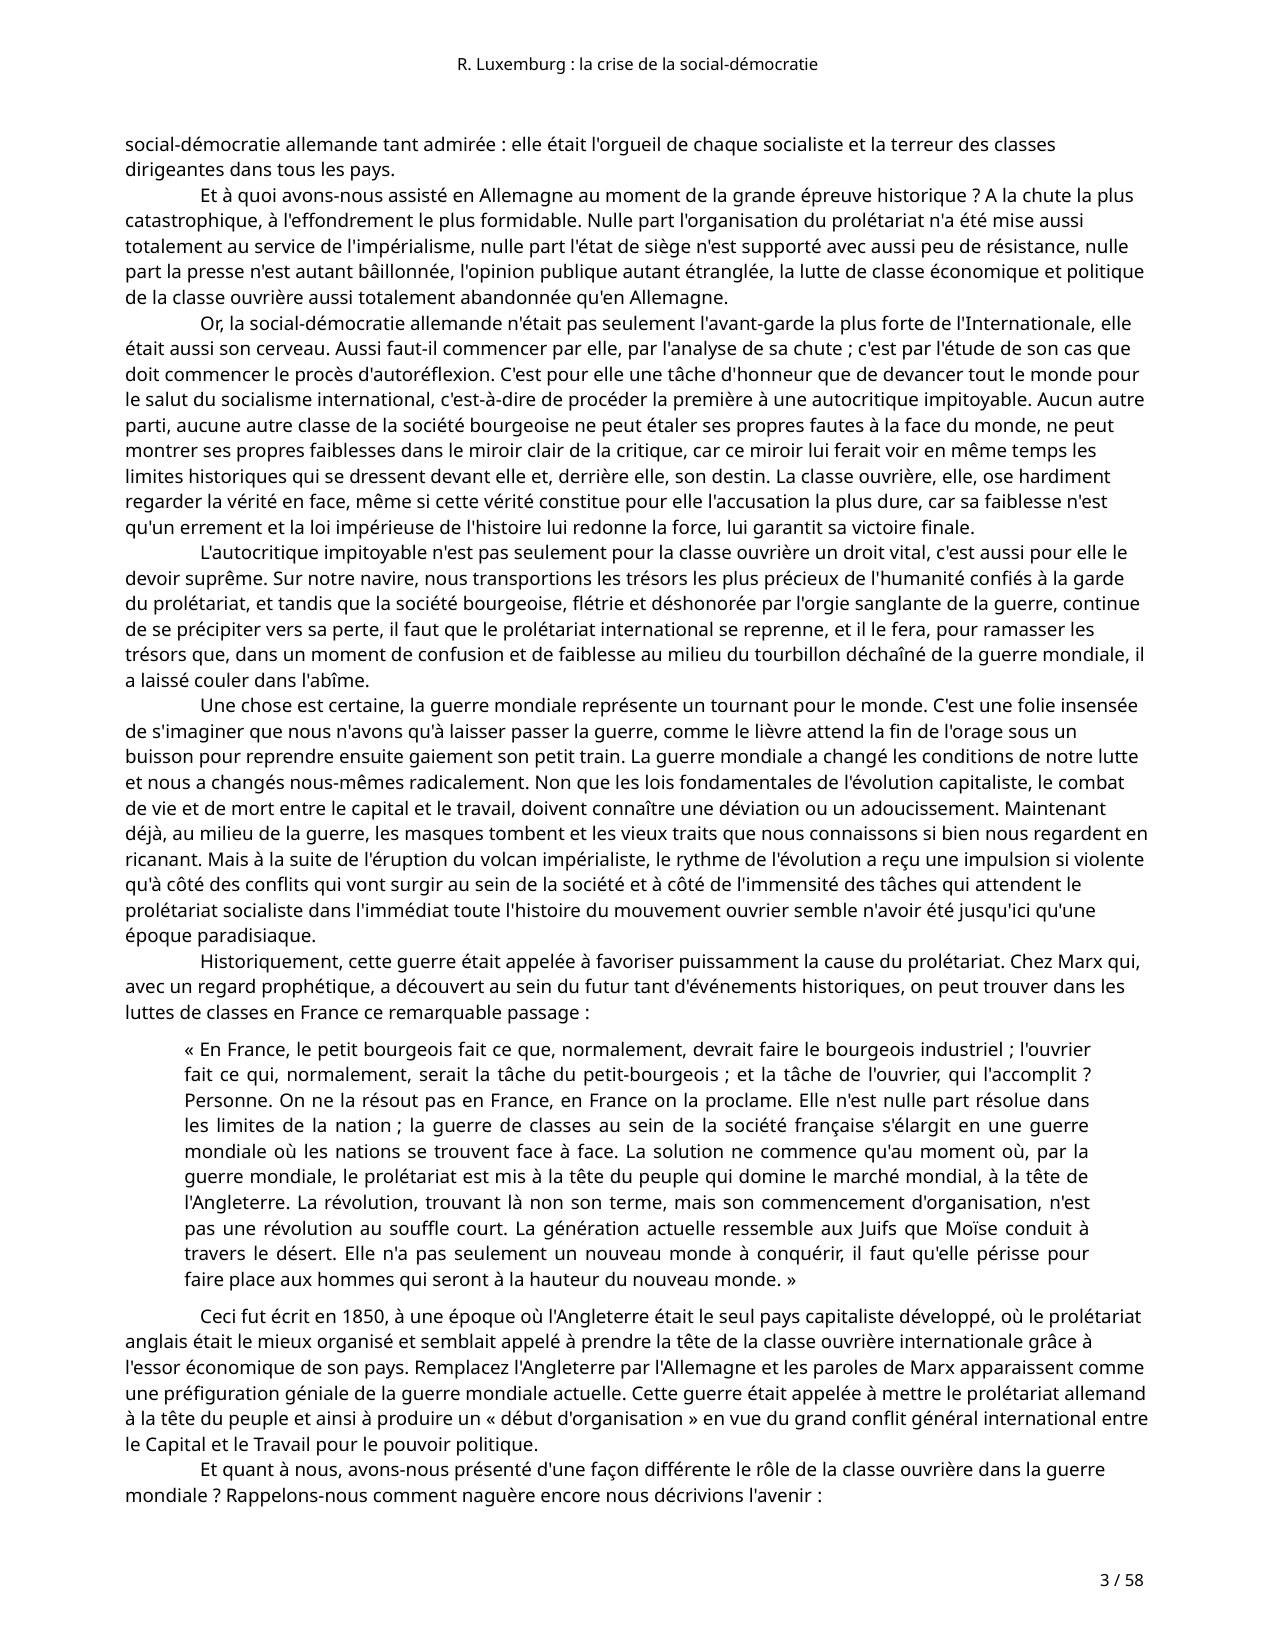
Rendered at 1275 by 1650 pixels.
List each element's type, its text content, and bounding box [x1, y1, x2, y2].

text social-démocratie allemande tant admirée : elle était l'orgueil de chaque socialiste et la terreur des classes dirigeantes dans tous les pays. [125, 131, 1150, 182]
text « En France, le petit bourgeois fait ce que, normalement, devrait faire le bourgeois industriel ; l'ouvrier fait ce qui, normalement, serait la tâche du petit-bourgeois ; et la tâche de l'ouvrier, qui l'accomplit ? Personne. On ne la résout pas en France, en France on la proclame. Elle n'est nulle part résolue dans les limites de la nation ; la guerre de classes au sein de la société française s'élargit en une guerre mondiale où les nations se trouvent face à face. La solution ne commence qu'au moment où, par la guerre mondiale, le prolétariat est mis à la tête du peuple qui domine le marché mondial, à la tête de l'Angleterre. La révolution, trouvant là non son terme, mais son commencement d'organisation, n'est pas une révolution au souffle court. La génération actuelle ressemble aux Juifs que Moïse conduit à travers le désert. Elle n'a pas seulement un nouveau monde à conquérir, il faut qu'elle périsse pour faire place aux hommes qui seront à la hauteur du nouveau monde. » [184, 1036, 1091, 1291]
text Et quant à nous, avons-nous présenté d'une façon différente le rôle de la classe ouvrière dans la guerre mondiale ? Rappelons-nous comment naguère encore nous décrivions l'avenir : [125, 1456, 1150, 1507]
text Or, la social-démocratie allemande n'était pas seulement l'avant-garde la plus forte de l'Internationale, elle était aussi son cerveau. Aussi faut-il commencer par elle, par l'analyse de sa chute ; c'est par l'étude de son cas que doit commencer le procès d'autoréflexion. C'est pour elle une tâche d'honneur que de devancer tout le monde pour le salut du socialisme international, c'est-à-dire de procéder la première à une autocritique impitoyable. Aucun autre parti, aucune autre classe de la société bourgeoise ne peut étaler ses propres fautes à la face du monde, ne peut montrer ses propres faiblesses dans le miroir clair de la critique, car ce miroir lui ferait voir en même temps les limites historiques qui se dressent devant elle et, derrière elle, son destin. La classe ouvrière, elle, ose hardiment regarder la vérité en face, même si cette vérité constitue pour elle l'accusation la plus dure, car sa faiblesse n'est qu'un errement et la loi impérieuse de l'histoire lui redonne la force, lui garantit sa victoire finale. [125, 310, 1150, 539]
text Une chose est certaine, la guerre mondiale représente un tournant pour le monde. C'est une folie insensée de s'imaginer que nous n'avons qu'à laisser passer la guerre, comme le lièvre attend la fin de l'orage sous un buisson pour reprendre ensuite gaiement son petit train. La guerre mondiale a changé les conditions de notre lutte et nous a changés nous-mêmes radicalement. Non que les lois fondamentales de l'évolution capitaliste, le combat de vie et de mort entre le capital et le travail, doivent connaître une déviation ou un adoucissement. Maintenant déjà, au milieu de la guerre, les masques tombent et les vieux traits que nous connaissons si bien nous regardent en ricanant. Mais à la suite de l'éruption du volcan impérialiste, le rythme de l'évolution a reçu une impulsion si violente qu'à côté des conflits qui vont surgir au sein de la société et à côté de l'immensité des tâches qui attendent le prolétariat socialiste dans l'immédiat toute l'histoire du mouvement ouvrier semble n'avoir été jusqu'ici qu'une époque paradisiaque. [125, 693, 1150, 948]
text Et à quoi avons-nous assisté en Allemagne au moment de la grande épreuve historique ? A la chute la plus catastrophique, à l'effondrement le plus formidable. Nulle part l'organisation du prolétariat n'a été mise aussi totalement au service de l'impérialisme, nulle part l'état de siège n'est supporté avec aussi peu de résistance, nulle part la presse n'est autant bâillonnée, l'opinion publique autant étranglée, la lutte de classe économique et politique de la classe ouvrière aussi totalement abandonnée qu'en Allemagne. [125, 182, 1150, 310]
text Historiquement, cette guerre était appelée à favoriser puissamment la cause du prolétariat. Chez Marx qui, avec un regard prophétique, a découvert au sein du futur tant d'événements historiques, on peut trouver dans les luttes de classes en France ce remarquable passage : [125, 948, 1150, 1024]
text L'autocritique impitoyable n'est pas seulement pour la classe ouvrière un droit vital, c'est aussi pour elle le devoir suprême. Sur notre navire, nous transportions les trésors les plus précieux de l'humanité confiés à la garde du prolétariat, et tandis que la société bourgeoise, flétrie et déshonorée par l'orgie sanglante de la guerre, continue de se précipiter vers sa perte, il faut que le prolétariat international se reprenne, et il le fera, pour ramasser les trésors que, dans un moment de confusion et de faiblesse au milieu du tourbillon déchaîné de la guerre mondiale, il a laissé couler dans l'abîme. [125, 539, 1150, 693]
text Ceci fut écrit en 1850, à une époque où l'Angleterre était le seul pays capitaliste développé, où le prolétariat anglais était le mieux organisé et semblait appelé à prendre la tête de la classe ouvrière internationale grâce à l'essor économique de son pays. Remplacez l'Angleterre par l'Allemagne et les paroles de Marx apparaissent comme une préfiguration géniale de la guerre mondiale actuelle. Cette guerre était appelée à mettre le prolétariat allemand à la tête du peuple et ainsi à produire un « début d'organisation » en vue du grand conflit général international entre le Capital et le Travail pour le pouvoir politique. [125, 1303, 1150, 1456]
